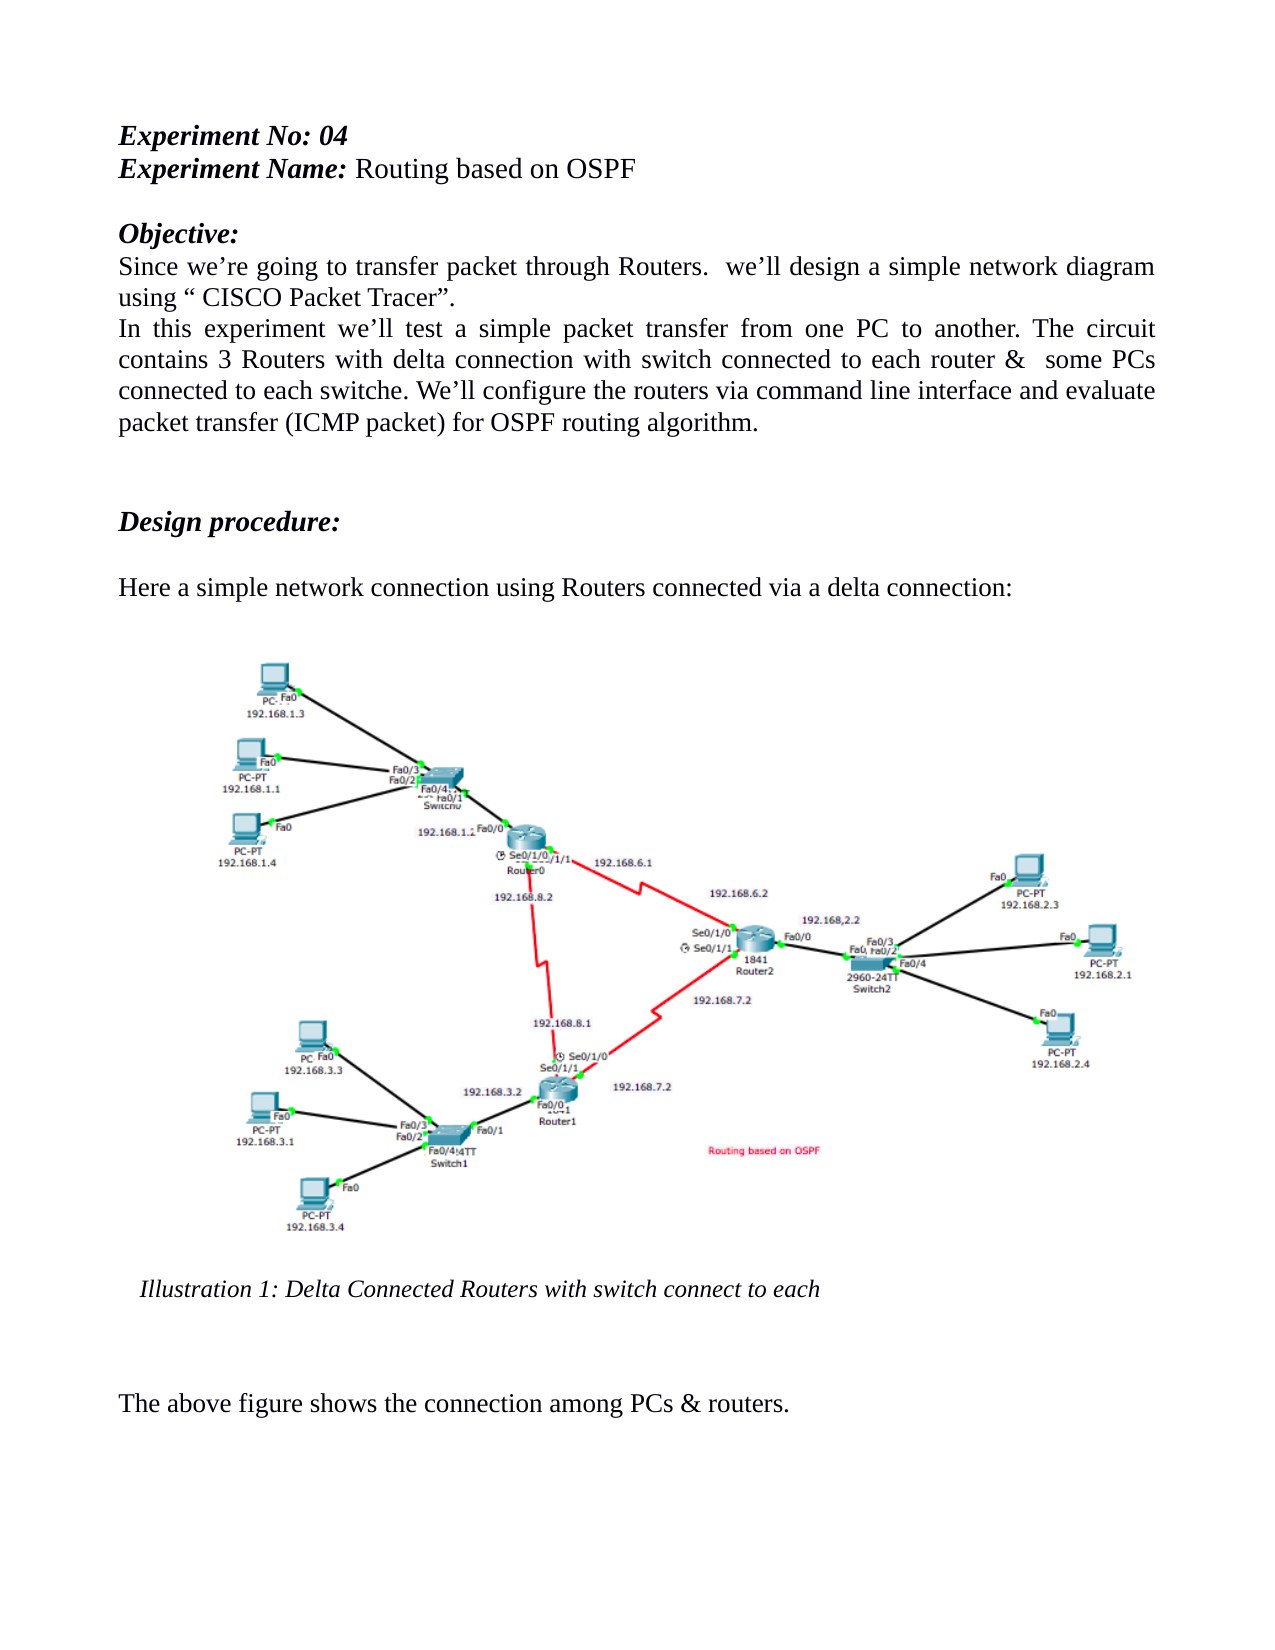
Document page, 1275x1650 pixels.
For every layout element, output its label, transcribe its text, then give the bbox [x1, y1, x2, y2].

text Illustration 1: Delta Connected Routers with switch connect to each [139, 1269, 1176, 1302]
text Here a simple network connection using Routers connected via a delta connection: [118, 571, 1157, 602]
text Experiment No: 04 [118, 118, 1157, 152]
text Design procedure: [118, 504, 1157, 537]
text Objective: [118, 216, 1157, 250]
text In this experiment we’ll test a simple packet transfer from one PC to another. The circuit contains 3 Routers with delta connection with switch connected to each router & some PCs connected to each switche. We’ll configure the routers via command line interface and evaluate packet transfer (ICMP packet) for OSPF routing algorithm. [118, 312, 1157, 437]
text Experiment Name: Routing based on OSPF [118, 152, 1157, 185]
text Since we’re going to transfer packet through Routers. we’ll design a simple network diagram using “ CISCO Packet Tracer”. [118, 250, 1157, 312]
text The above figure shows the connection among PCs & routers. [118, 1387, 1157, 1418]
picture [139, 645, 1177, 1269]
